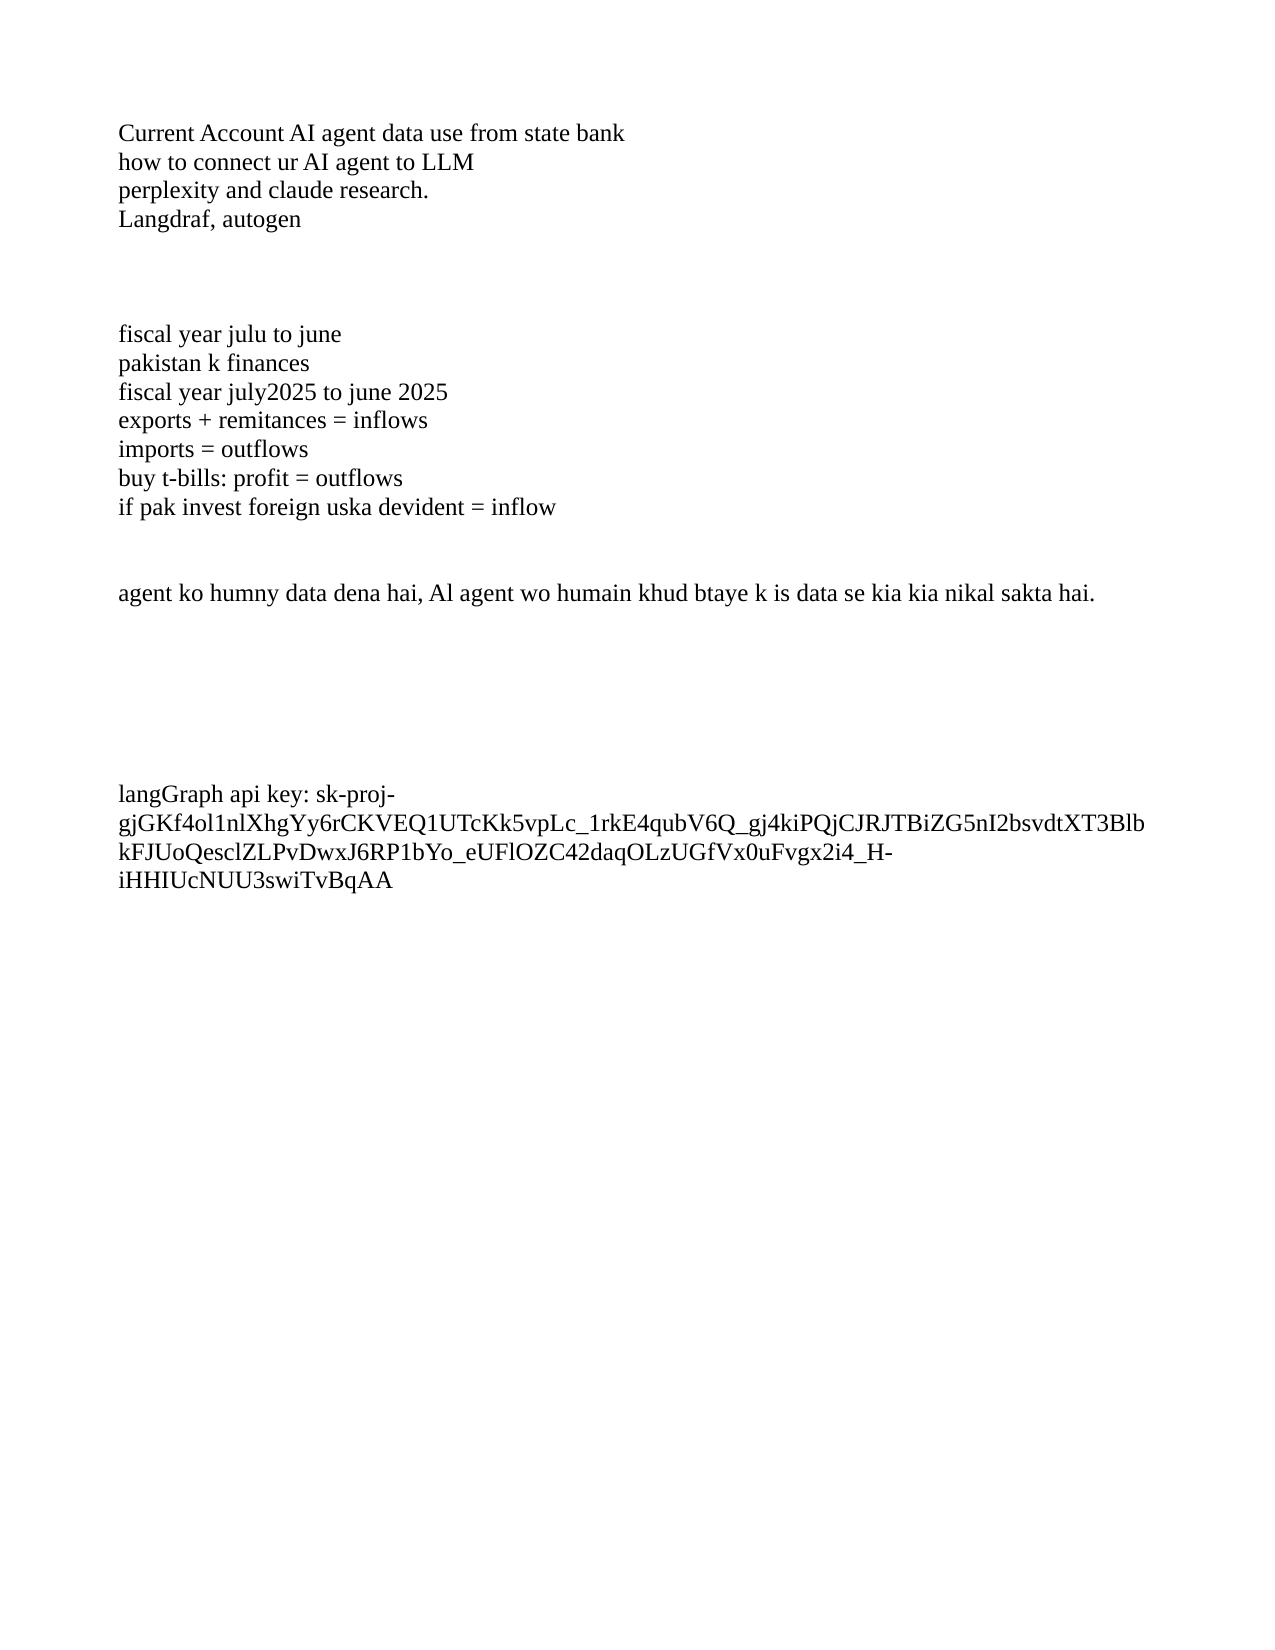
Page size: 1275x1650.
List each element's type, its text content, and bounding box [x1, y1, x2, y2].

text agent ko humny data dena hai, Al agent wo humain khud btaye k is data se kia kia nikal sakta hai. [118, 578, 1157, 607]
text Current Account AI agent data use from state bank [118, 118, 1157, 147]
text Langdraf, autogen [118, 204, 1157, 233]
text fiscal year julu to june [118, 319, 1157, 348]
text buy t-bills: profit = outflows [118, 463, 1157, 492]
text langGraph api key: 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 [118, 779, 1157, 894]
text how to connect ur AI agent to LLM [118, 147, 1157, 176]
text perplexity and claude research. [118, 176, 1157, 204]
text exports + remitances = inflows [118, 406, 1157, 434]
text imports = outflows [118, 434, 1157, 463]
text fiscal year july2025 to june 2025 [118, 377, 1157, 406]
text pakistan k finances [118, 348, 1157, 377]
text if pak invest foreign uska devident = inflow [118, 492, 1157, 521]
